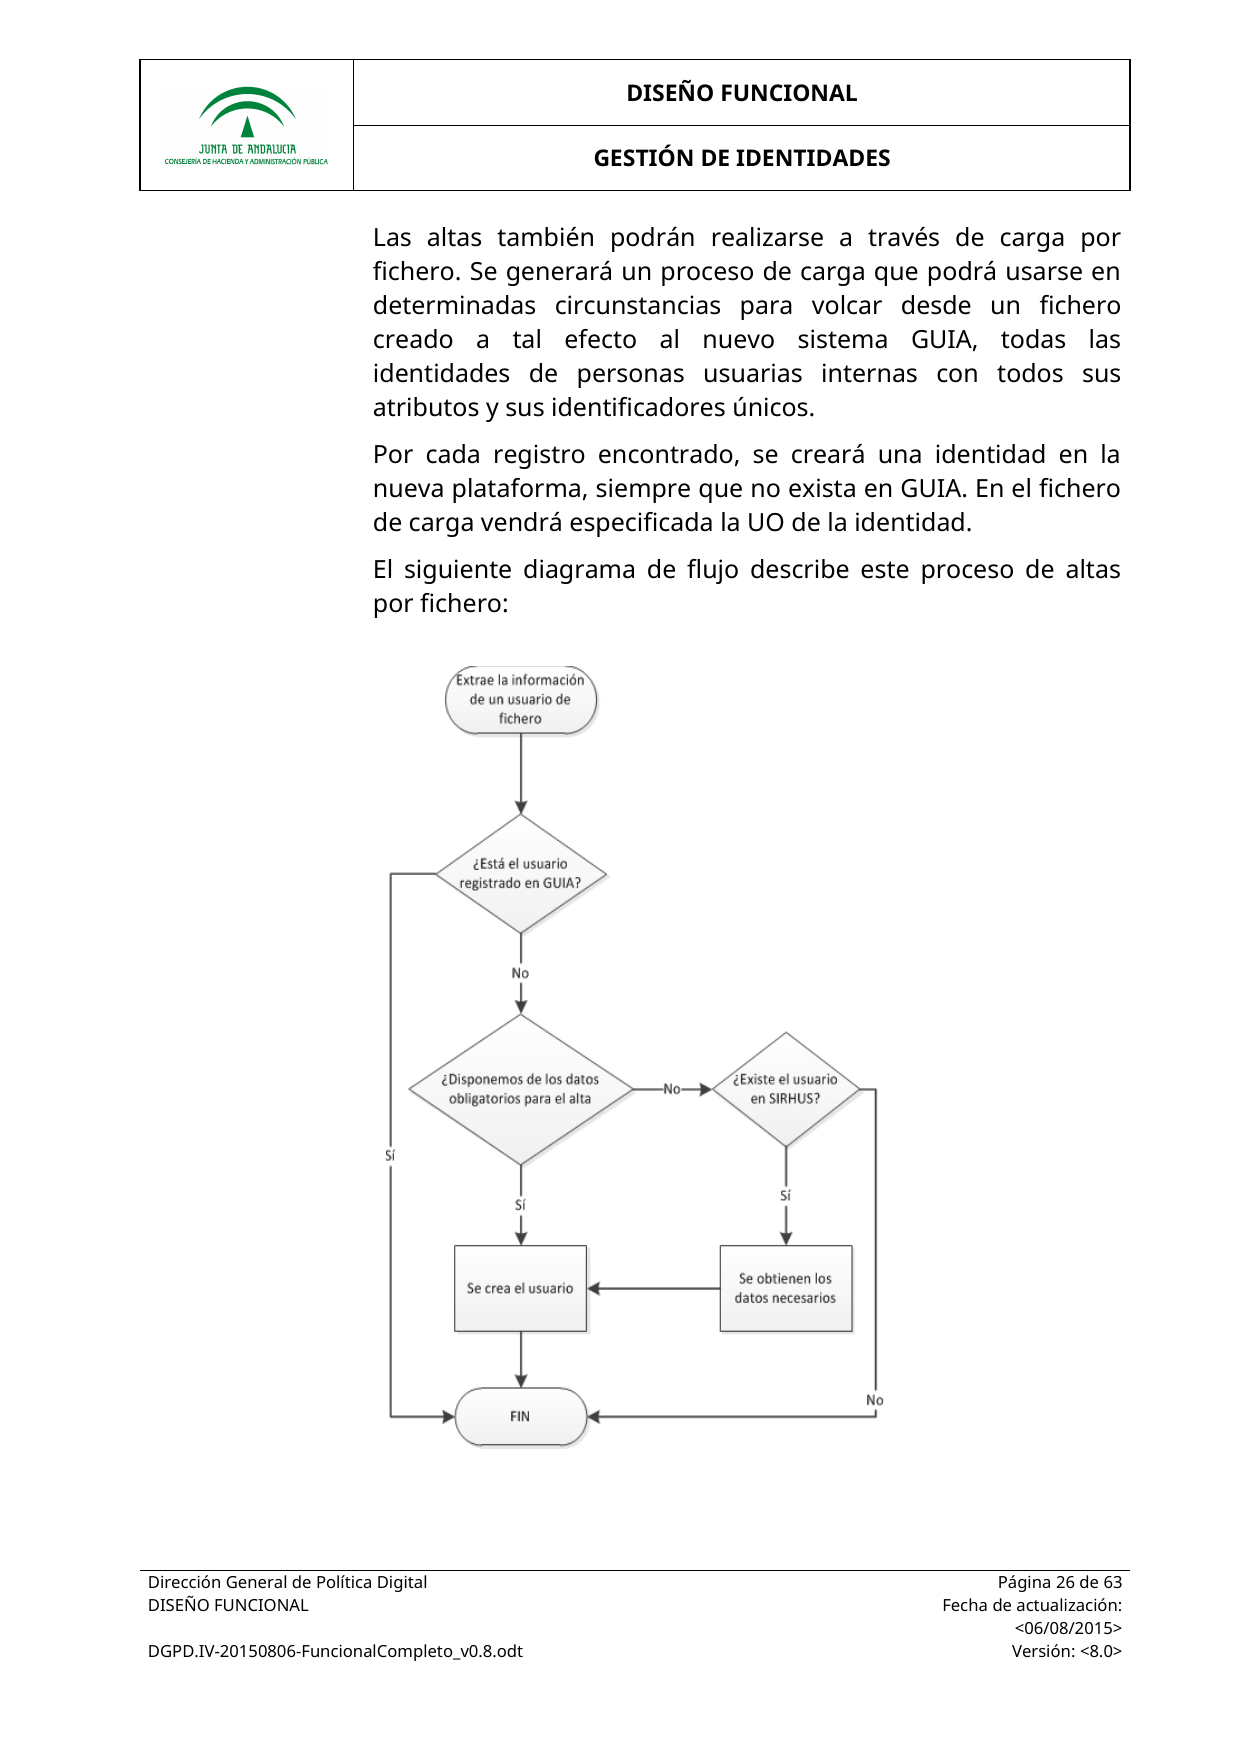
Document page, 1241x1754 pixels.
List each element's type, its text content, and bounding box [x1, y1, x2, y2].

list El siguiente diagrama de flujo describe este proceso de altas por fichero: [335, 551, 1122, 619]
list Las altas también podrán realizarse a través de carga por fichero. Se generará un proceso de carga que podrá usarse en determinadas circunstancias para volcar desde un fichero creado a tal efecto al nuevo sistema GUIA, todas las identidades de personas usuarias internas con todos sus atributos y sus identificadores únicos. [335, 220, 1122, 424]
picture [164, 85, 330, 165]
list Por cada registro encontrado, se creará una identidad en la nueva plataforma, siempre que no exista en GUIA. En el fichero de carga vendrá especificada la UO de la identidad. [335, 437, 1122, 539]
picture [385, 666, 885, 1449]
